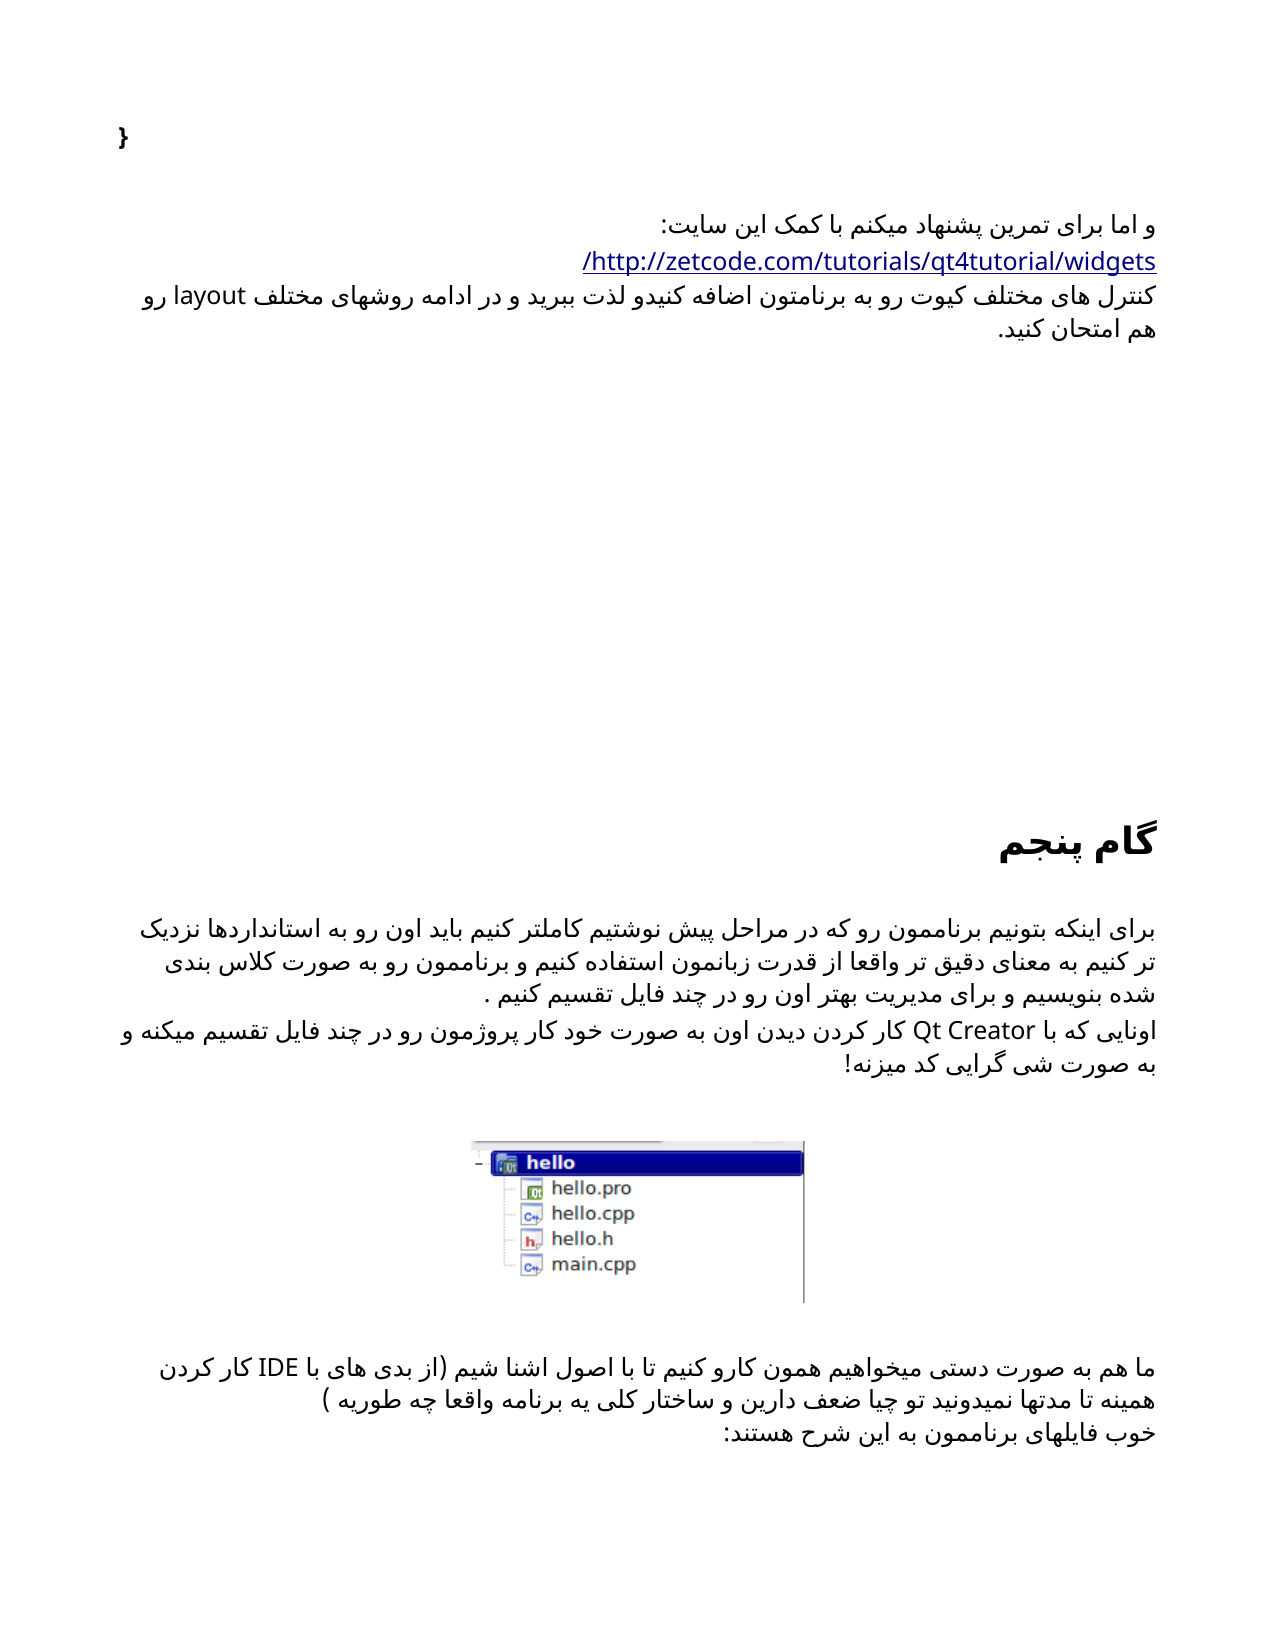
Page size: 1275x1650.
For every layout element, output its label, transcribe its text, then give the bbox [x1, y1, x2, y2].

text ما هم به صورت دستی میخواهیم همون کارو کنیم تا با اصول اشنا شیم (از بدی های با IDE کار کردن همینه تا مدتها نمیدونید تو چیا ضعف دارین و ساختار کلی یه برنامه واقعا چه طوریه ) خوب فایلهای برناممون به این شرح هستند: [118, 1349, 1157, 1451]
text } [118, 118, 1157, 152]
subtitle گام پنجم [118, 821, 1157, 870]
picture [470, 1141, 805, 1303]
text برای اینکه بتونیم برناممون رو که در مراحل پیش نوشتیم کاملتر کنیم باید اون رو به استانداردها نزدیک تر کنیم به معنای دقیق تر واقعا از قدرت زبانمون استفاده کنیم و برناممون رو به صورت کلاس بندی شده بنویسیم و برای مدیریت بهتر اون رو در چند فایل تقسیم کنیم . اونایی که با Qt Creator کار کردن دیدن اون به صورت خود کار پروژمون رو در چند فایل تقسیم میکنه و به صورت شی گرایی کد میزنه! [118, 882, 1157, 1082]
text [118, 1464, 1157, 1496]
text و اما برای تمرین پشنهاد میکنم با کمک این سایت: http://zetcode.com/tutorials/qt4tutorial/widgets/ کنترل های مختلف کیوت رو به برنامتون اضافه کنیدو لذت ببرید و در ادامه روشهای مختلف layout رو هم امتحان کنید. [118, 211, 1157, 347]
